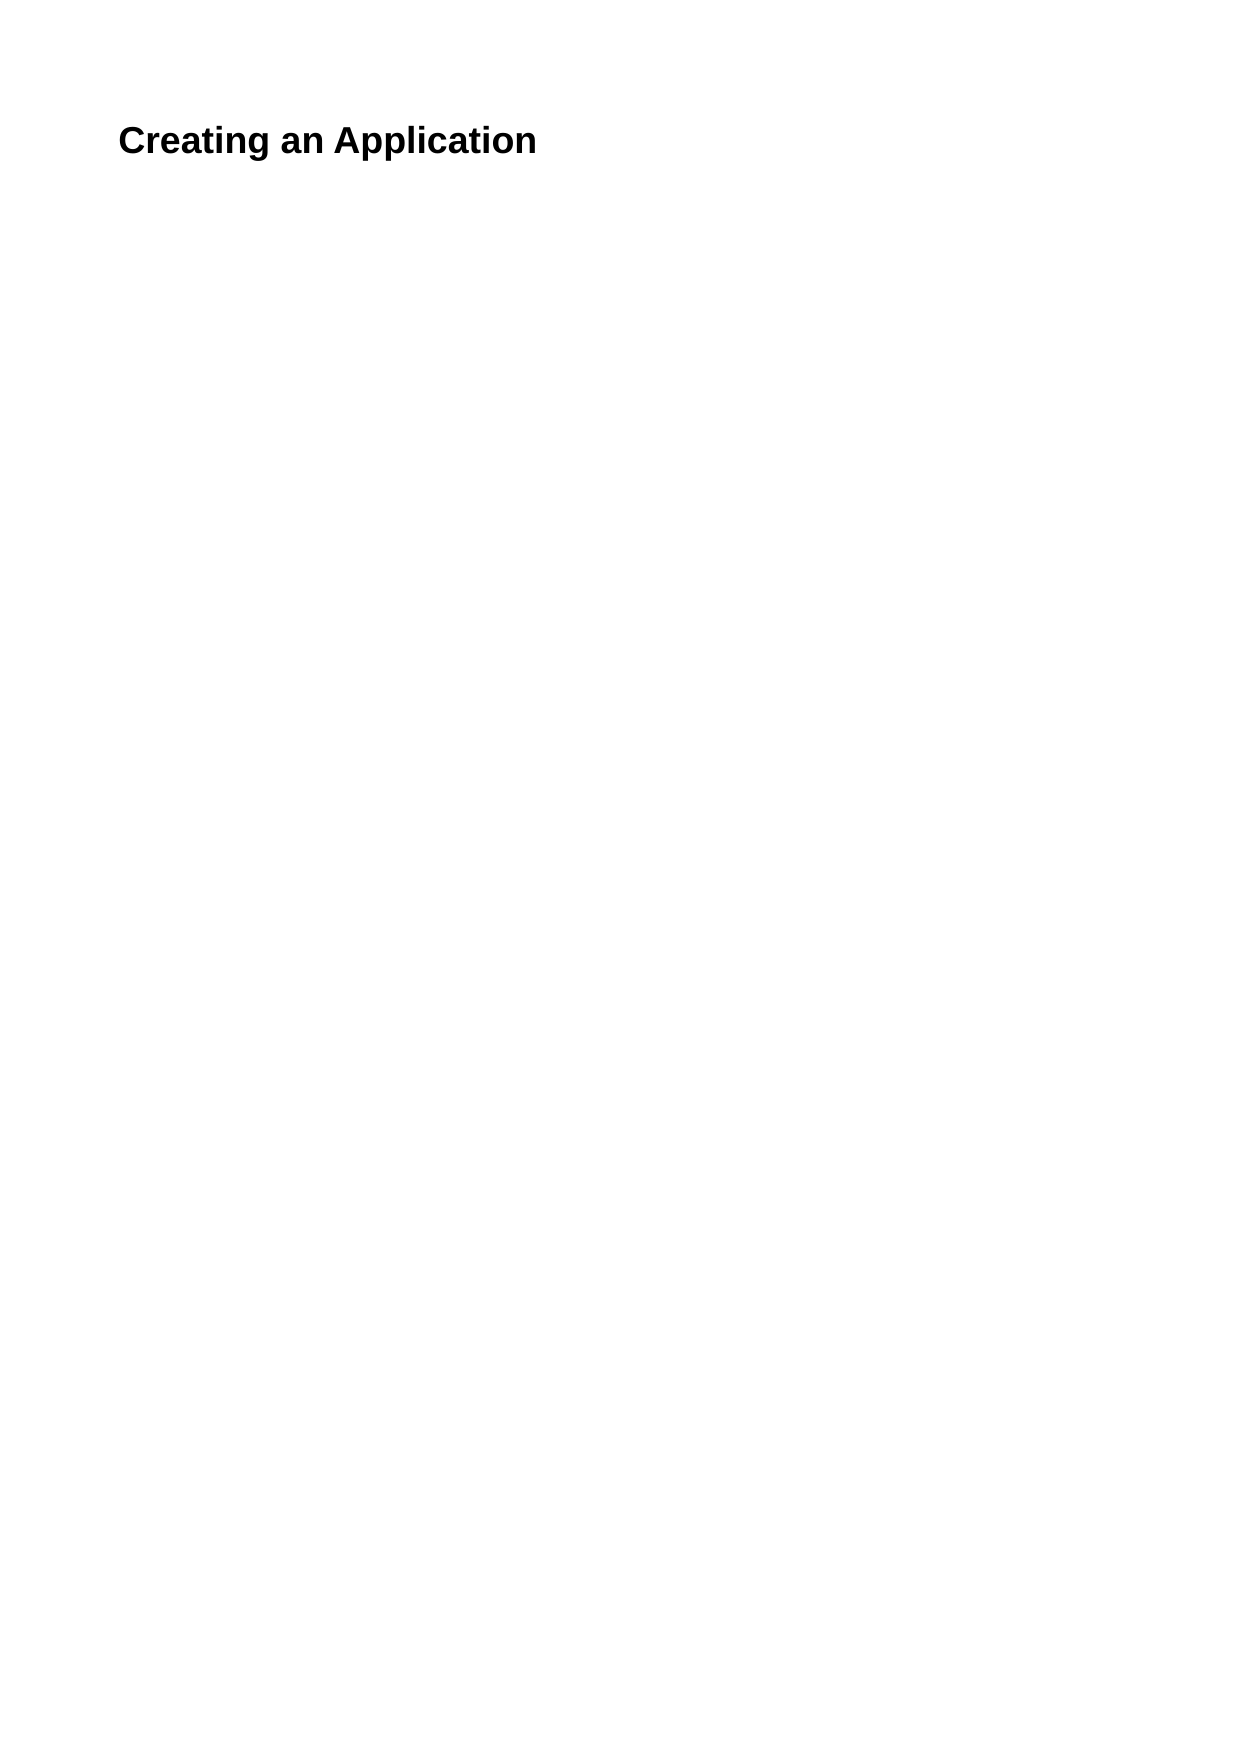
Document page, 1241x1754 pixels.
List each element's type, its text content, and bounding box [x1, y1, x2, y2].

subtitle Creating an Application [118, 118, 1122, 161]
